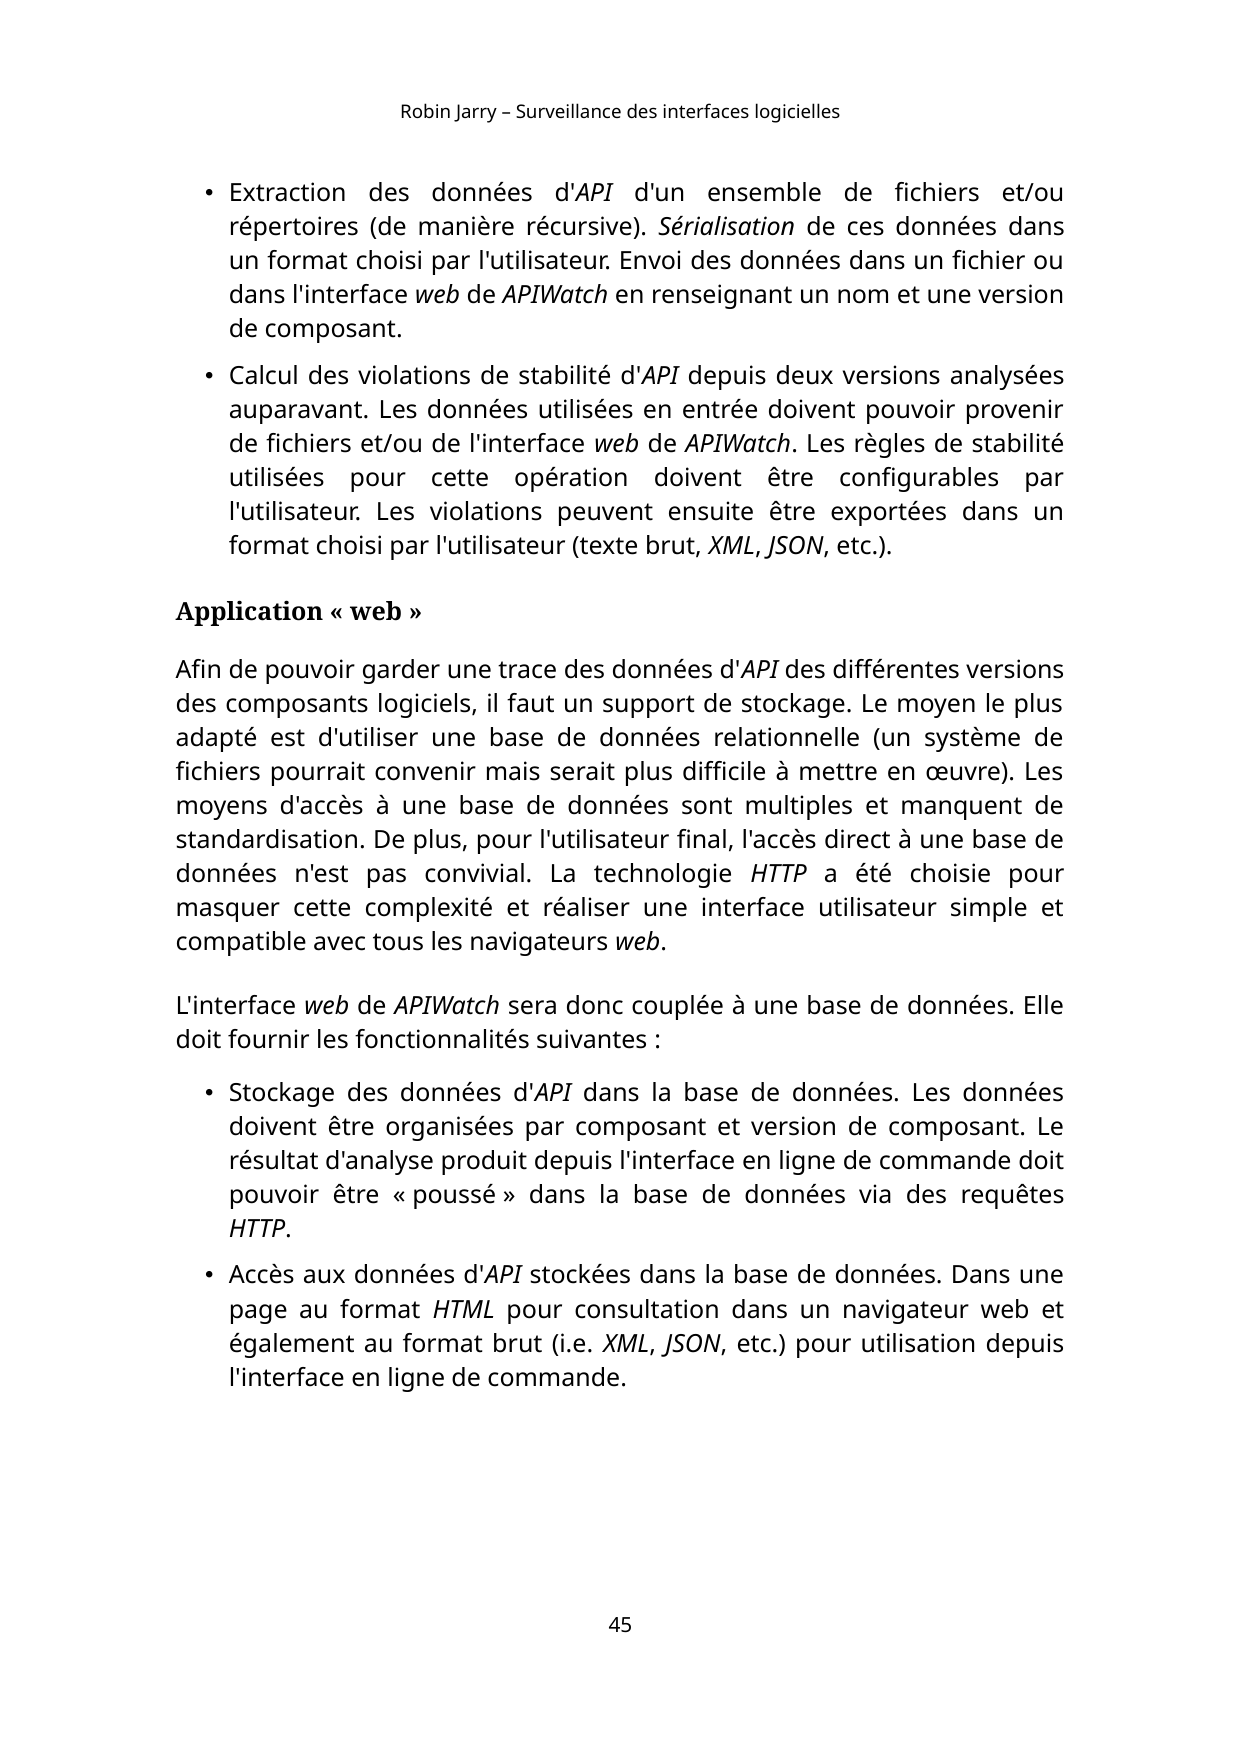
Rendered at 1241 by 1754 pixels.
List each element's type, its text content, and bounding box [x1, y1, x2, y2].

subtitle Application « web » [175, 593, 1065, 627]
list Extraction des données d'API d'un ensemble de fichiers et/ou répertoires (de manière récursive). Sérialisation de ces données dans un format choisi par l'utilisateur. Envoi des données dans un fichier ou dans l'interface web de APIWatch en renseignant un nom et une version de composant. [205, 175, 1065, 345]
text L'interface web de APIWatch sera donc couplée à une base de données. Elle doit fournir les fonctionnalités suivantes : [175, 988, 1065, 1056]
list Accès aux données d'API stockées dans la base de données. Dans une page au format HTML pour consultation dans un navigateur web et également au format brut (i.e. XML, JSON, etc.) pour utilisation depuis l'interface en ligne de commande. [205, 1257, 1065, 1393]
list Calcul des violations de stabilité d'API depuis deux versions analysées auparavant. Les données utilisées en entrée doivent pouvoir provenir de fichiers et/ou de l'interface web de APIWatch. Les règles de stabilité utilisées pour cette opération doivent être configurables par l'utilisateur. Les violations peuvent ensuite être exportées dans un format choisi par l'utilisateur (texte brut, XML, JSON, etc.). [205, 357, 1065, 562]
text Afin de pouvoir garder une trace des données d'API des différentes versions des composants logiciels, il faut un support de stockage. Le moyen le plus adapté est d'utiliser une base de données relationnelle (un système de fichiers pourrait convenir mais serait plus difficile à mettre en œuvre). Les moyens d'accès à une base de données sont multiples et manquent de standardisation. De plus, pour l'utilisateur final, l'accès direct à une base de données n'est pas convivial. La technologie HTTP a été choisie pour masquer cette complexité et réaliser une interface utilisateur simple et compatible avec tous les navigateurs web. [175, 651, 1065, 958]
list Stockage des données d'API dans la base de données. Les données doivent être organisées par composant et version de composant. Le résultat d'analyse produit depuis l'interface en ligne de commande doit pouvoir être « poussé » dans la base de données via des requêtes HTTP. [205, 1074, 1065, 1245]
